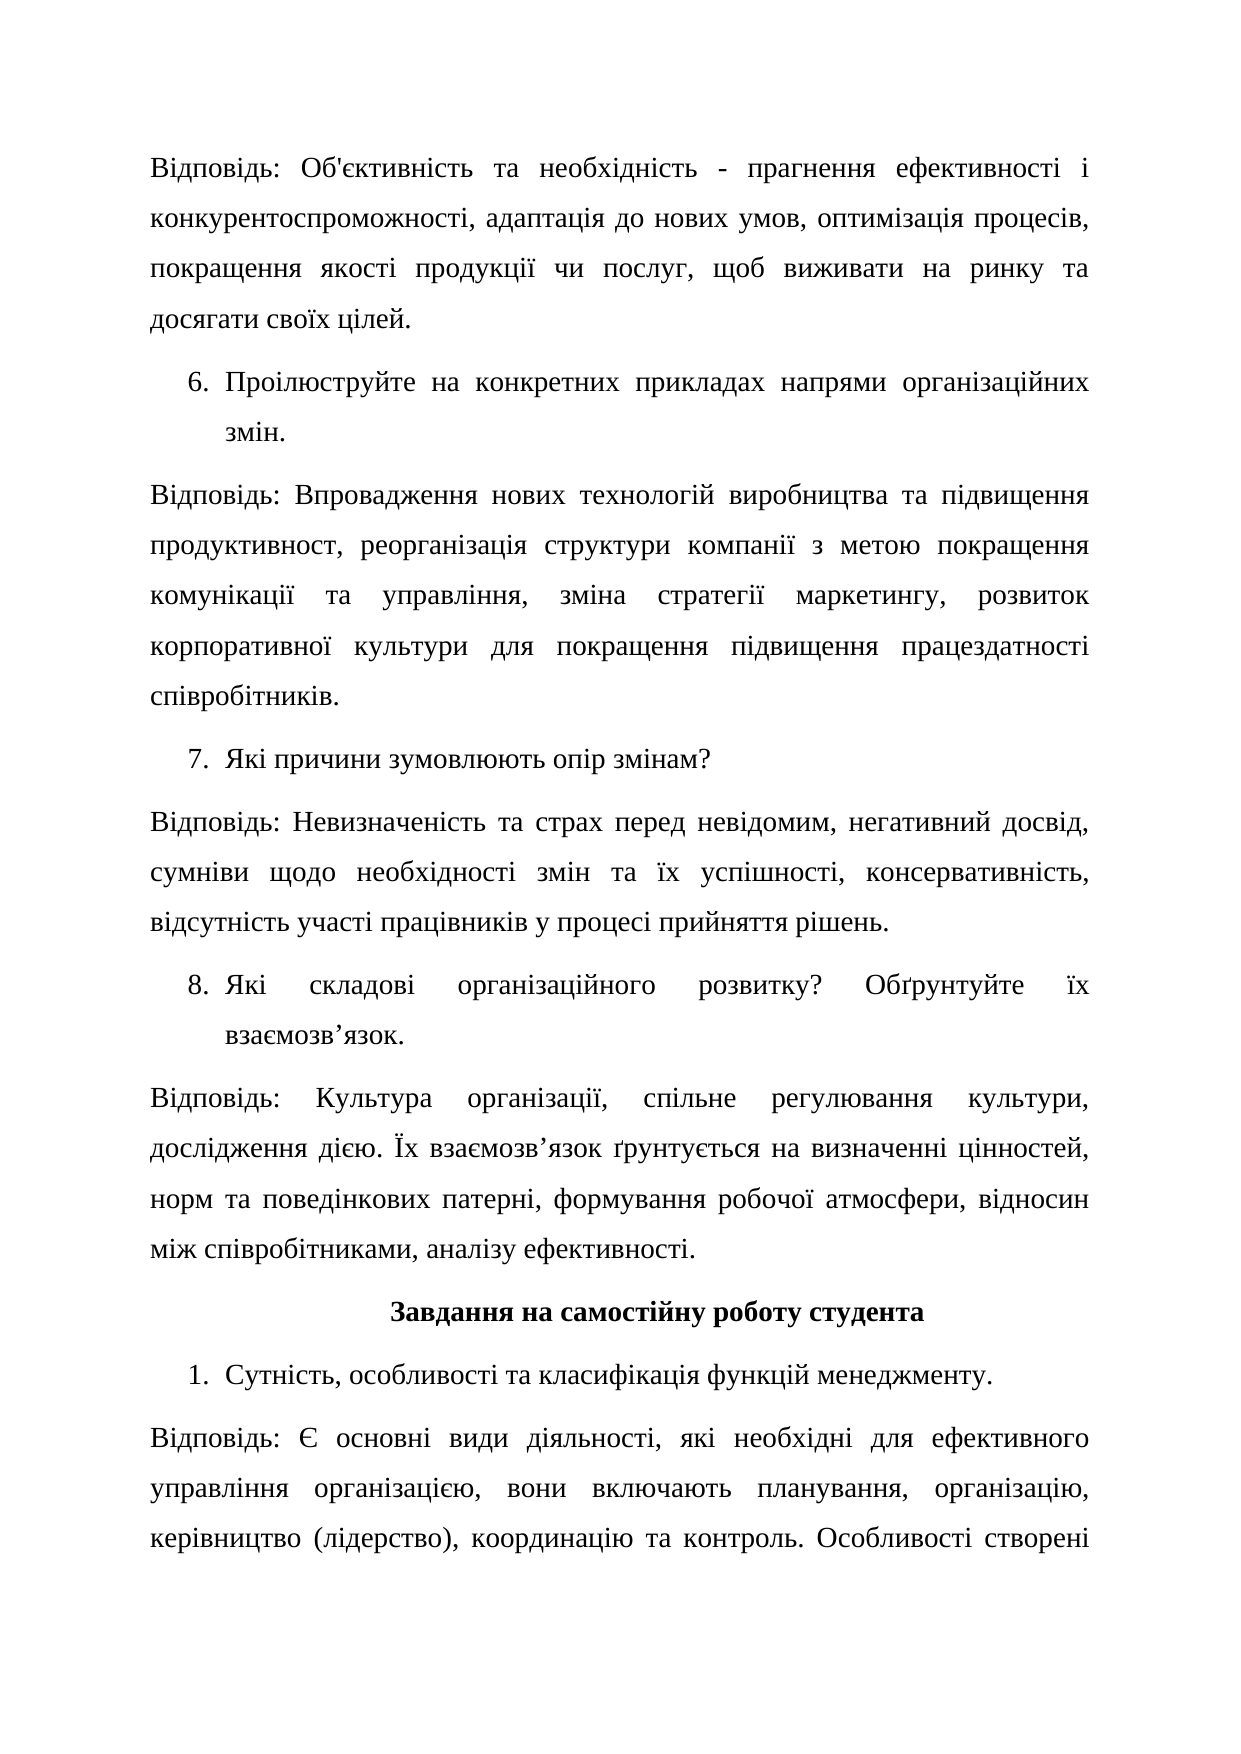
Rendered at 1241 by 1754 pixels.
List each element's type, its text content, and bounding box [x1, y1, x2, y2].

text Відповідь: Об'єктивність та необхідність - прагнення ефективності і конкурентоспроможності, адаптація до нових умов, оптимізація процесів, покращення якості продукції чи послуг, щоб виживати на ринку та досягати своїх цілей. [150, 150, 1090, 334]
list Проілюструйте на конкретних прикладах напрями організаційних змін. [187, 364, 1090, 448]
text Відповідь: Культура організації, спільне регулювання культури, дослідження дією. Їх взаємозвʼязок ґрунтується на визначенні цінностей, норм та поведінкових патерні, формування робочої атмосфери, відносин між співробітниками, аналізу ефективності. [150, 1080, 1090, 1265]
text Відповідь: Впровадження нових технологій виробництва та підвищення продуктивност, реорганізація структури компанії з метою покращення комунікації та управління, зміна стратегії маркетингу, розвиток корпоративної культури для покращення підвищення працездатності співробітників. [150, 477, 1090, 712]
list Які складові організаційного розвитку? Обґрунтуйте їх взаємозвʼязок. [187, 967, 1090, 1051]
text Завдання на самостійну роботу студента [150, 1294, 1090, 1328]
list Сутність, особливості та класифікація функцій менеджменту. [187, 1357, 1090, 1390]
list Які причини зумовлюють опір змінам? [187, 741, 1090, 774]
text Відповідь: Невизначеність та страх перед невідомим, негативний досвід, сумніви щодо необхідності змін та їх успішності, консервативність, відсутність участі працівників у процесі прийняття рішень. [150, 804, 1090, 938]
text Відповідь: Є основні види діяльності, які необхідні для ефективного управління організацією, вони включають планування, організацію, керівництво (лідерство), координацію та контроль. Особливості створені [150, 1420, 1090, 1554]
